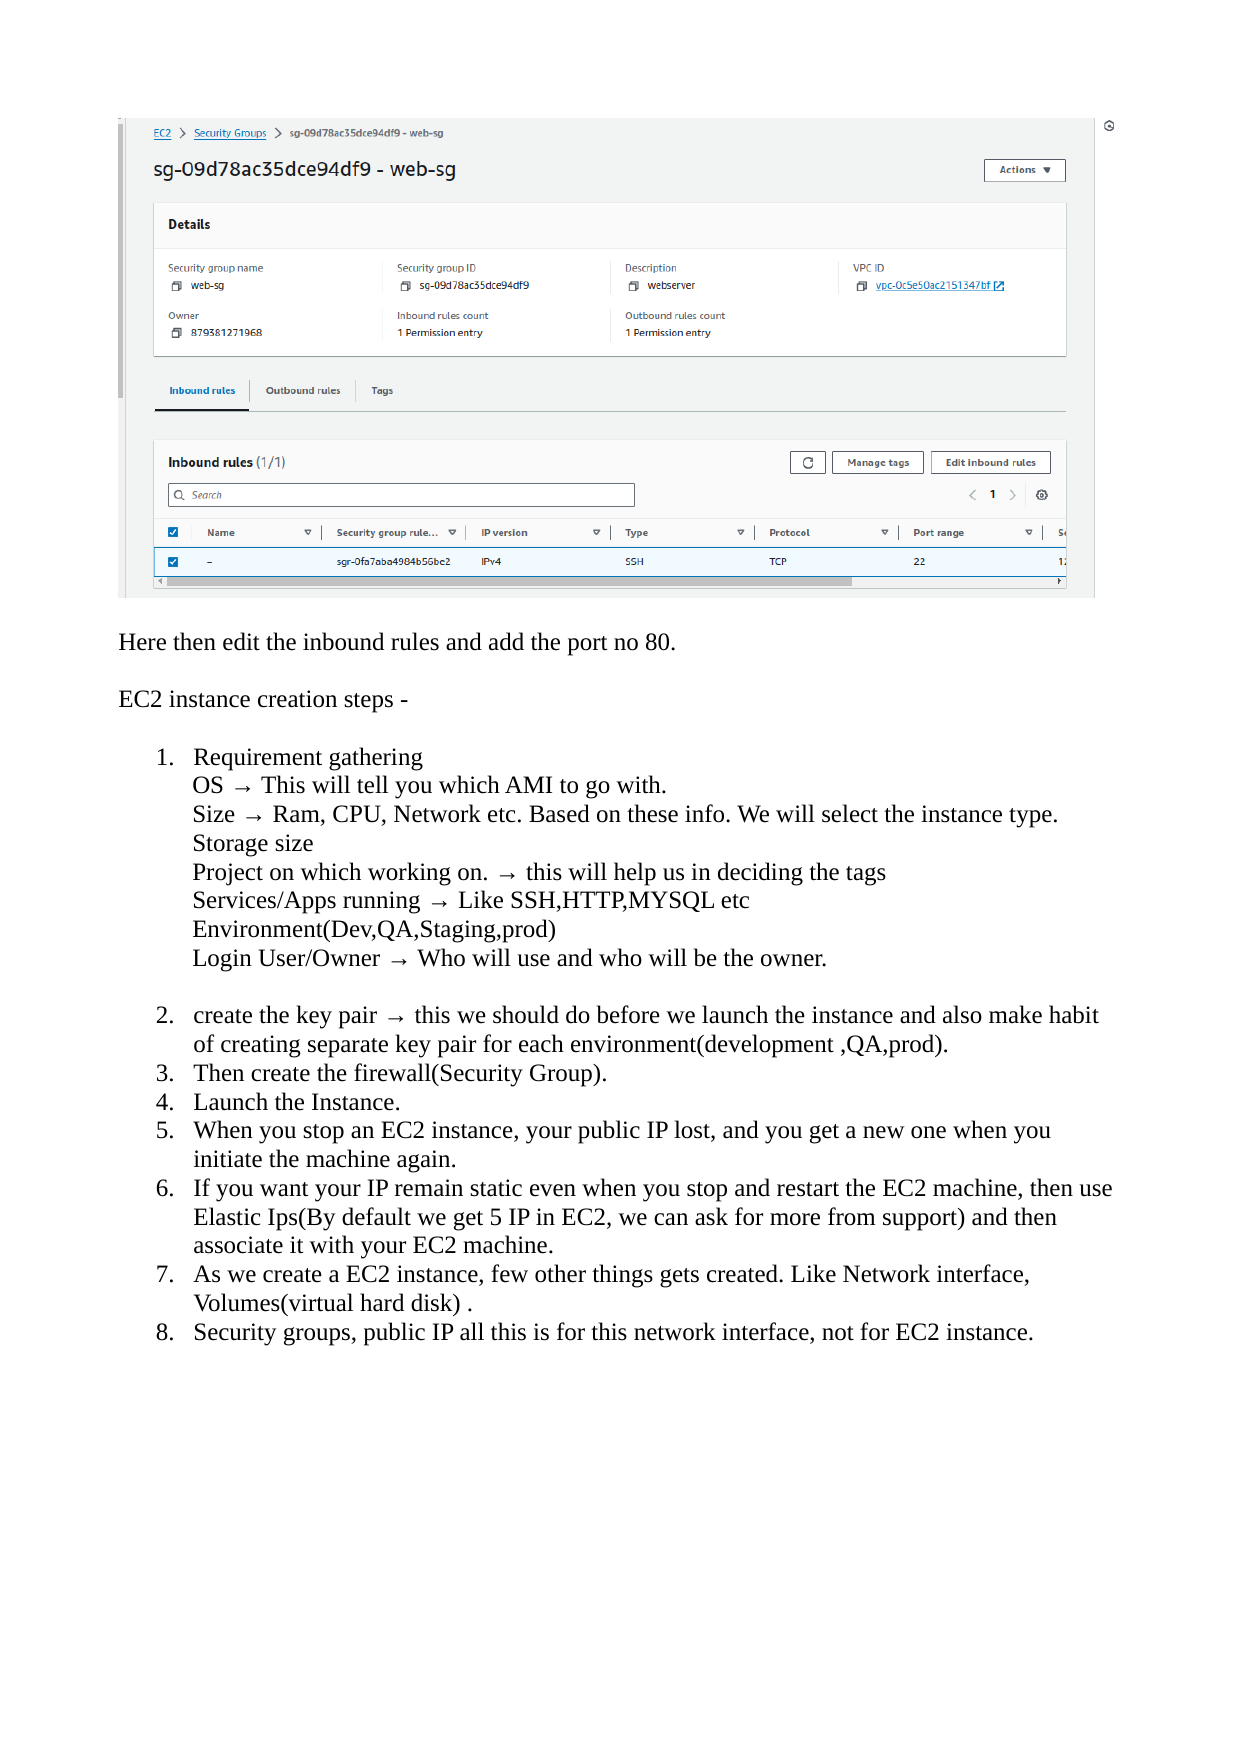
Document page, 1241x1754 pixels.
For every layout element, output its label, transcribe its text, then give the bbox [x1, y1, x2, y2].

text Project on which working on. → this will help us in deciding the tags [118, 857, 1122, 886]
text Here then edit the inbound rules and add the port no 80. [118, 627, 1122, 656]
list Security groups, public IP all this is for this network interface, not for EC2 instance. [156, 1317, 1122, 1346]
text Environment(Dev,QA,Staging,prod) [118, 914, 1122, 943]
text OS → This will tell you which AMI to go with. [118, 771, 1122, 799]
list Requirement gathering [156, 742, 1122, 771]
list If you want your IP remain static even when you stop and restart the EC2 machine, then use Elastic Ips(By default we get 5 IP in EC2, we can ask for more from support) and then associate it with your EC2 machine. [156, 1173, 1122, 1259]
text Storage size [118, 828, 1122, 857]
text Login User/Owner → Who will use and who will be the owner. [118, 943, 1122, 972]
picture [118, 118, 1123, 598]
list create the key pair → this we should do before we launch the instance and also make habit of creating separate key pair for each environment(development ,QA,prod). [156, 1001, 1122, 1058]
text Size → Ram, CPU, Network etc. Based on these info. We will select the instance type. [118, 799, 1122, 828]
text EC2 instance creation steps - [118, 684, 1122, 713]
text Services/Apps running → Like SSH,HTTP,MYSQL etc [118, 886, 1122, 914]
list As we create a EC2 instance, few other things gets created. Like Network interface, Volumes(virtual hard disk) . [156, 1259, 1122, 1317]
list Then create the firewall(Security Group). [156, 1058, 1122, 1087]
list When you stop an EC2 instance, your public IP lost, and you get a new one when you initiate the machine again. [156, 1116, 1122, 1173]
list Launch the Instance. [156, 1087, 1122, 1116]
